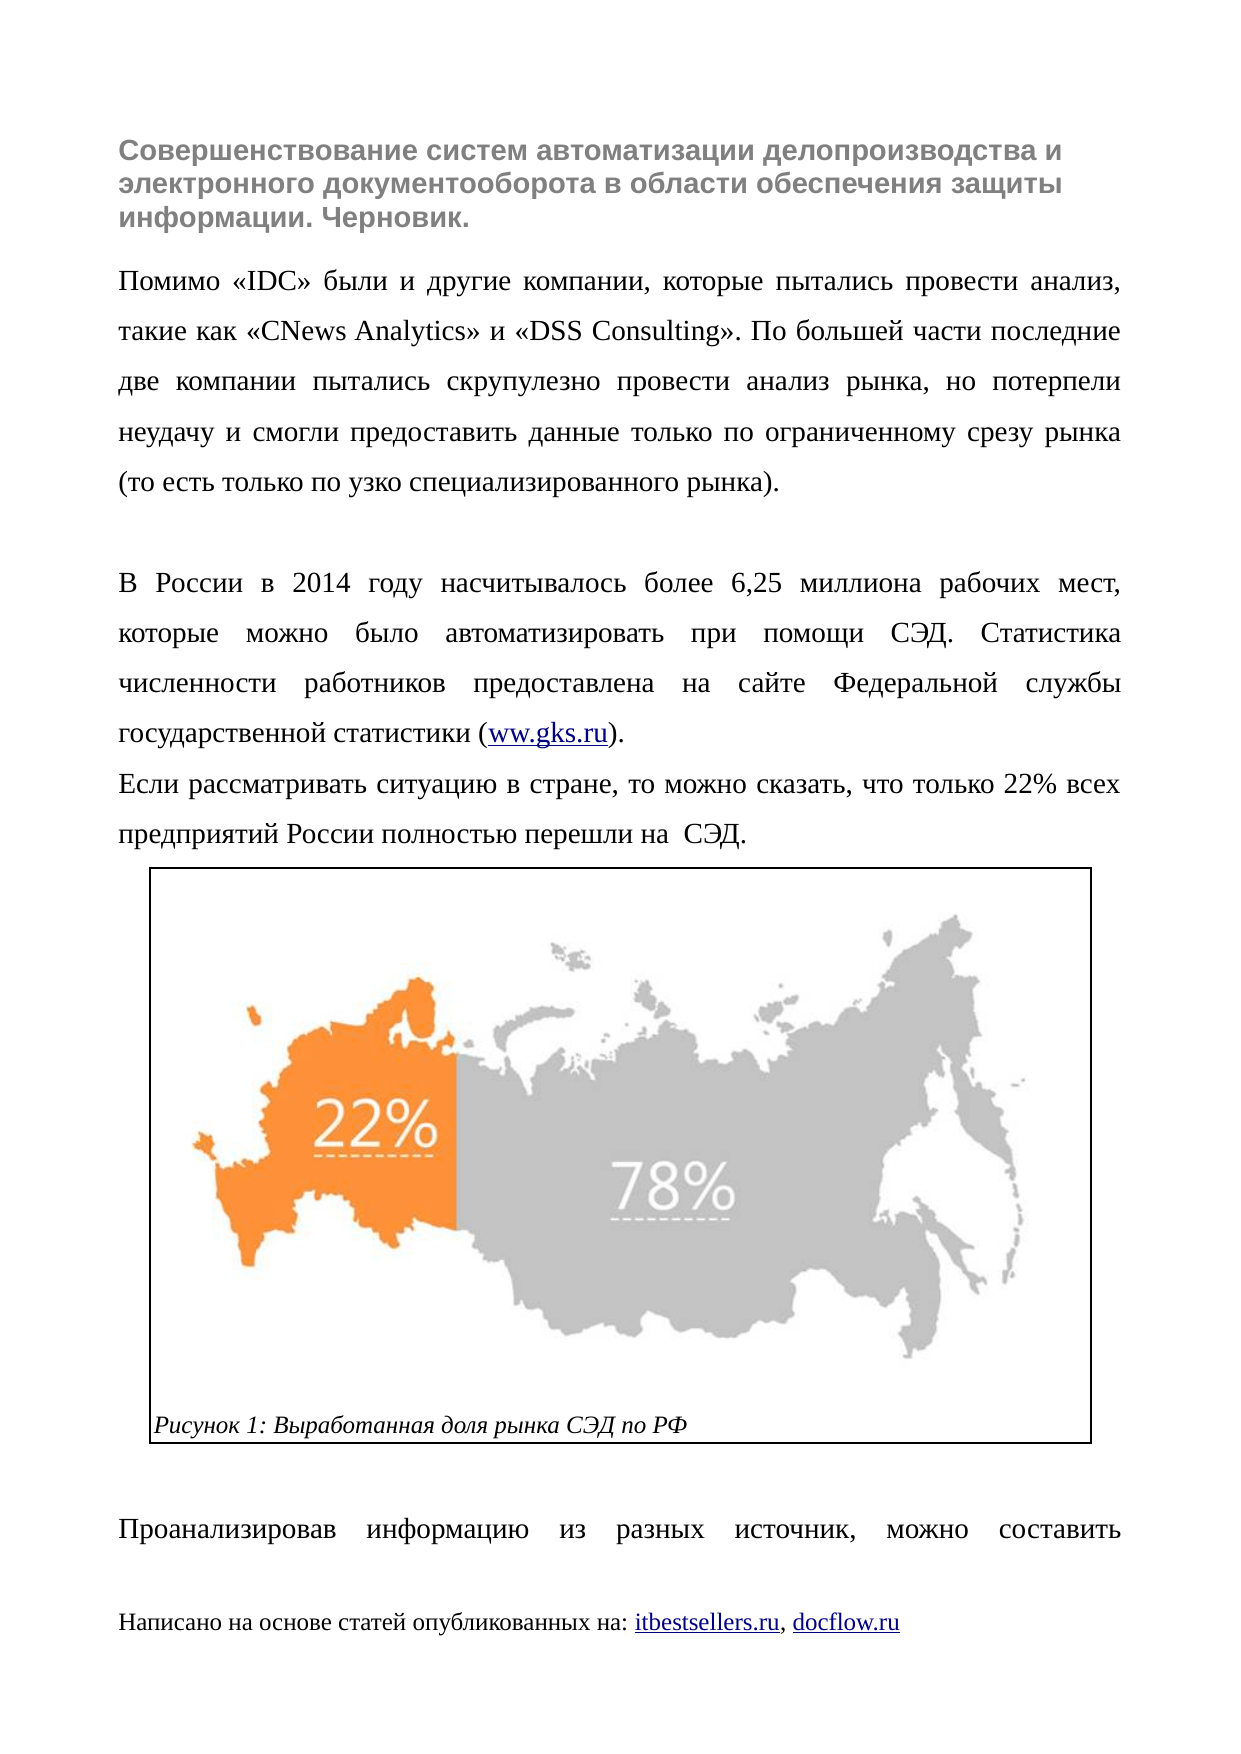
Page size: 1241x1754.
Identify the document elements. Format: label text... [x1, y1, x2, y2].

picture [153, 884, 1087, 1410]
text Проанализировав информацию из разных источник, можно составить [118, 1511, 1122, 1544]
text Если рассматривать ситуацию в стране, то можно сказать, что только 22% всех предприятий России полностью перешли на СЭД. [118, 766, 1122, 850]
text В России в 2014 году насчитывалось более 6,25 миллиона рабочих мест, которые можно было автоматизировать при помощи СЭД. Статистика численности работников предоставлена на сайте Федеральной службы государственной статистики (ww.gks.ru). [118, 565, 1122, 749]
text Рисунок 1: Выработанная доля рынка СЭД по РФ [153, 1410, 1087, 1439]
text Помимо «IDC» были и другие компании, которые пытались провести анализ, такие как «CNews Analytics» и «DSS Consulting». По большей части последние две компании пытались скрупулезно провести анализ рынка, но потерпели неудачу и смогли предоставить данные только по ограниченному срезу рынка (то есть только по узко специализированного рынка). [118, 263, 1122, 498]
